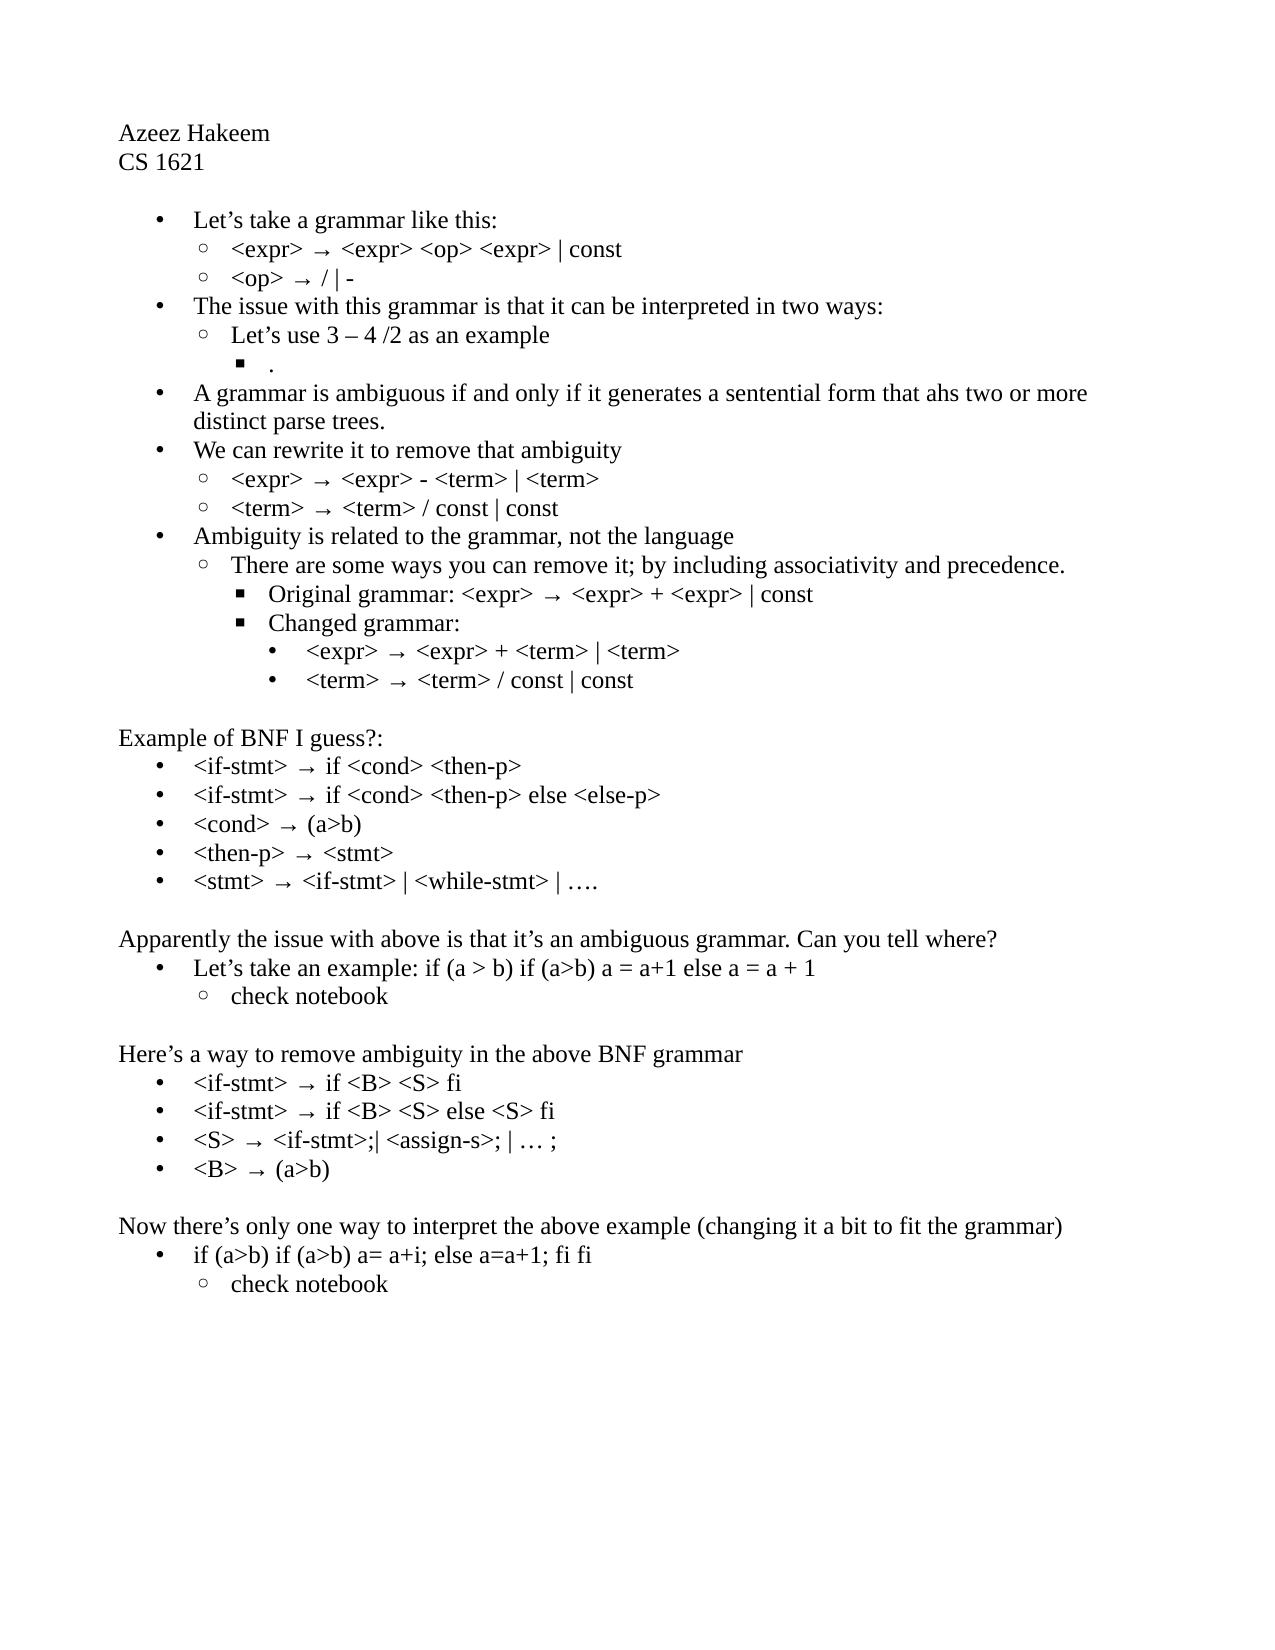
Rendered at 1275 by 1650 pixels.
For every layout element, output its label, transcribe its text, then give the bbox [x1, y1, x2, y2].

list We can rewrite it to remove that ambiguity [156, 435, 1157, 464]
list <expr> → <expr> + <term> | <term> [268, 636, 1157, 665]
list <then-p> → <stmt> [156, 838, 1157, 866]
list <cond> → (a>b) [156, 809, 1157, 838]
list A grammar is ambiguous if and only if it generates a sentential form that ahs two or more distinct parse trees. [156, 378, 1157, 435]
list check notebook [193, 981, 1157, 1010]
list Ambiguity is related to the grammar, not the language [156, 521, 1157, 550]
list if (a>b) if (a>b) a= a+i; else a=a+1; fi fi [156, 1240, 1157, 1269]
list check notebook [193, 1269, 1157, 1298]
list <if-stmt> → if <B> <S> else <S> fi [156, 1096, 1157, 1125]
list <term> → <term> / const | const [268, 665, 1157, 694]
list <expr> → <expr> - <term> | <term> [193, 464, 1157, 493]
list <if-stmt> → if <cond> <then-p> else <else-p> [156, 780, 1157, 809]
list Let’s take a grammar like this: [156, 205, 1157, 234]
list <stmt> → <if-stmt> | <while-stmt> | …. [156, 866, 1157, 895]
list Let’s take an example: if (a > b) if (a>b) a = a+1 else a = a + 1 [156, 953, 1157, 981]
text Here’s a way to remove ambiguity in the above BNF grammar [118, 1039, 1157, 1068]
text Now there’s only one way to interpret the above example (changing it a bit to fit the grammar) [118, 1211, 1157, 1240]
list <B> → (a>b) [156, 1154, 1157, 1183]
list Let’s use 3 – 4 /2 as an example [193, 320, 1157, 349]
list The issue with this grammar is that it can be interpreted in two ways: [156, 291, 1157, 320]
list Changed grammar: [231, 608, 1157, 636]
list Original grammar: <expr> → <expr> + <expr> | const [231, 579, 1157, 608]
list There are some ways you can remove it; by including associativity and precedence. [193, 550, 1157, 579]
list <term> → <term> / const | const [193, 493, 1157, 521]
list <if-stmt> → if <cond> <then-p> [156, 751, 1157, 780]
list <if-stmt> → if <B> <S> fi [156, 1068, 1157, 1096]
list . [231, 349, 1157, 378]
list <S> → <if-stmt>;| <assign-s>; | … ; [156, 1125, 1157, 1154]
text Example of BNF I guess?: [118, 723, 1157, 751]
text Apparently the issue with above is that it’s an ambiguous grammar. Can you tell where? [118, 924, 1157, 953]
list <op> → / | - [193, 263, 1157, 291]
list <expr> → <expr> <op> <expr> | const [193, 234, 1157, 263]
